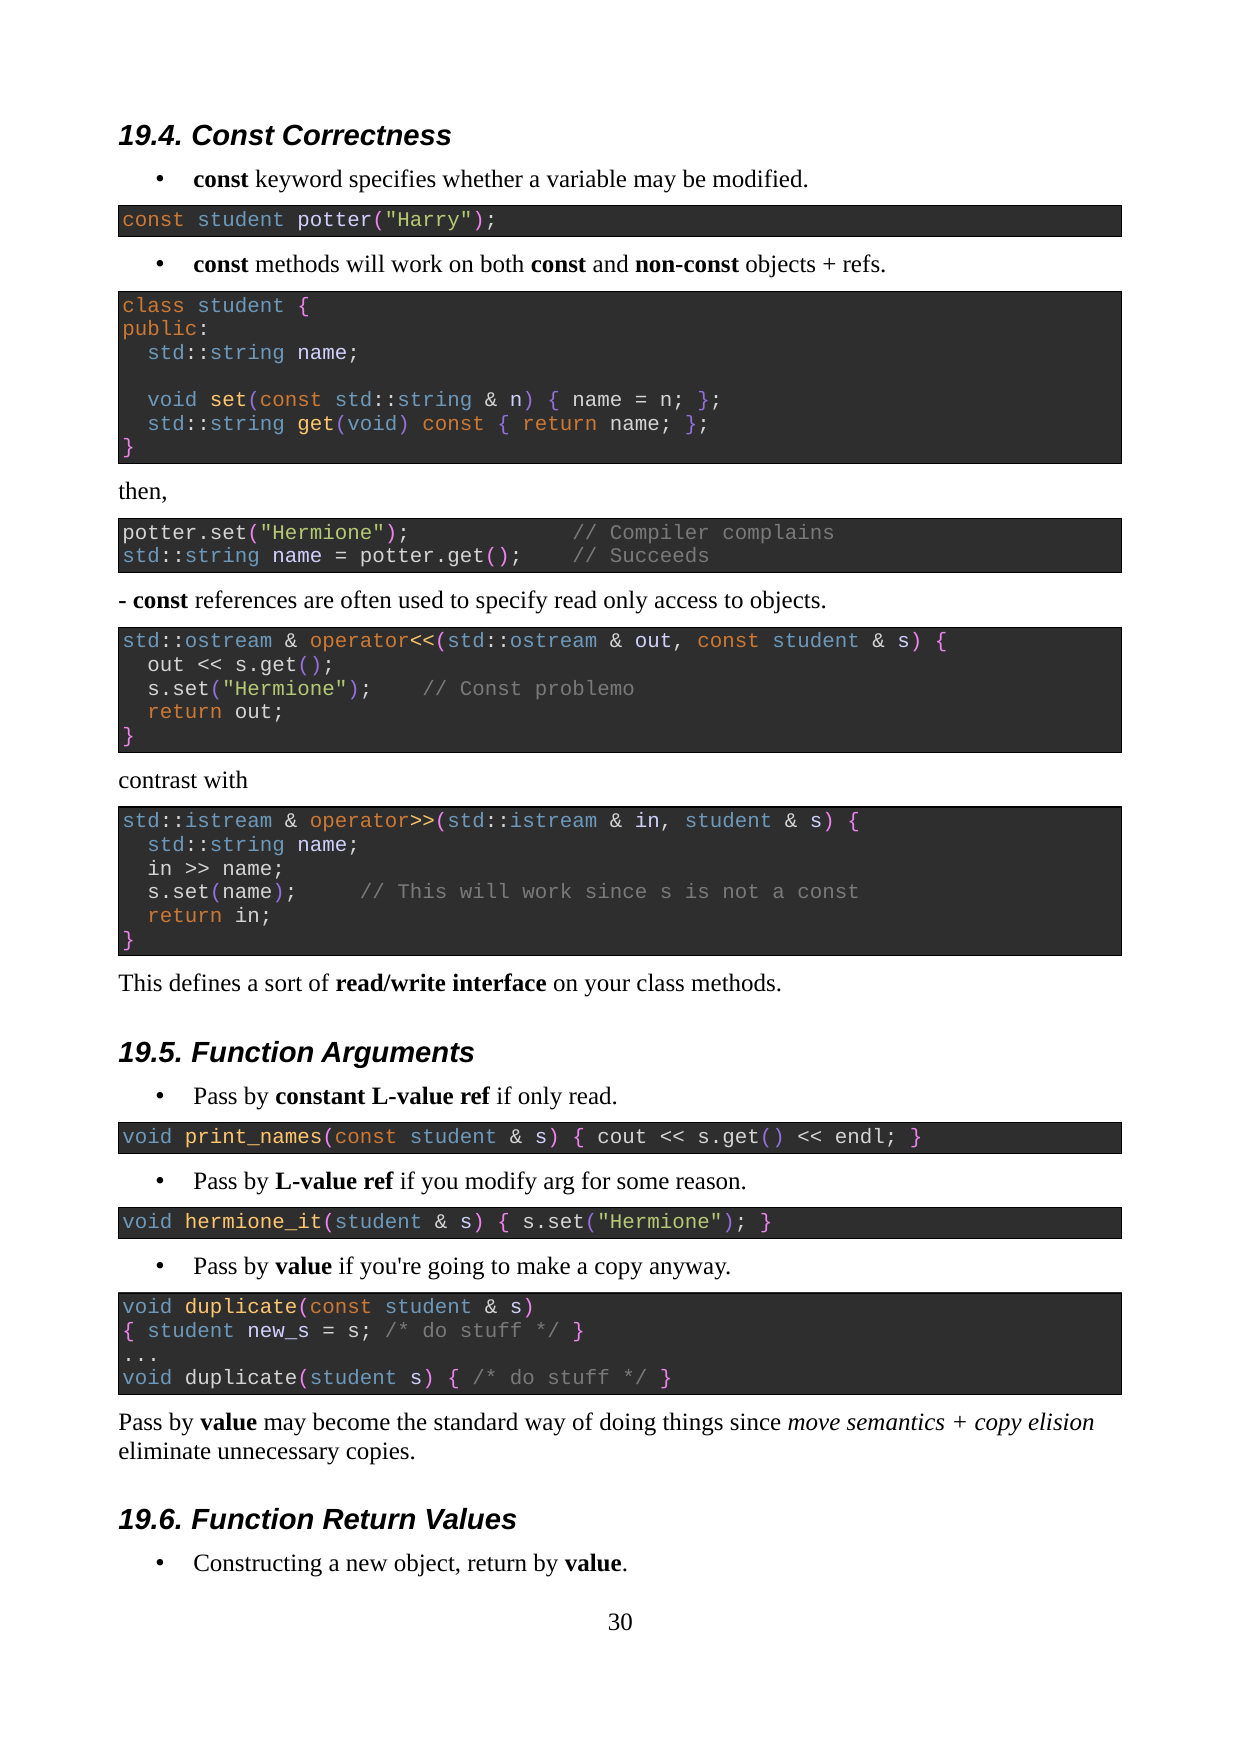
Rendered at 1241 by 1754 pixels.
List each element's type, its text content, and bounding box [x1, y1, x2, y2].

text in >> name; [119, 854, 1121, 877]
subtitle Function Return Values [118, 1502, 1122, 1536]
text std::string name; [119, 338, 1121, 362]
text void print_names(const student & s) { cout << s.get() << endl; } [119, 1123, 1121, 1153]
text void duplicate(const student & s) [119, 1294, 1121, 1316]
list Pass by L-value ref if you modify arg for some reason. [156, 1166, 1122, 1195]
text out << s.get(); [119, 650, 1121, 674]
text return out; [119, 697, 1121, 721]
subtitle Function Arguments [118, 1035, 1122, 1068]
text std::string get(void) const { return name; }; [119, 409, 1121, 432]
text ... [119, 1340, 1121, 1363]
list Constructing a new object, return by value. [156, 1548, 1122, 1577]
text } [119, 721, 1121, 752]
text } [119, 924, 1121, 955]
text std::ostream & operator<<(std::ostream & out, const student & s) { [119, 628, 1121, 650]
text contrast with [118, 765, 1122, 794]
text - const references are often used to specify read only access to objects. [118, 585, 1122, 614]
list const keyword specifies whether a variable may be modified. [156, 164, 1122, 193]
text s.set("Hermione"); // Const problemo [119, 674, 1121, 697]
text void hermione_it(student & s) { s.set("Hermione"); } [119, 1208, 1121, 1238]
text class student { [119, 292, 1121, 314]
text public: [119, 314, 1121, 338]
subtitle Const Correctness [118, 118, 1122, 152]
text s.set(name); // This will work since s is not a const [119, 877, 1121, 901]
text } [119, 432, 1121, 463]
text std::string name; [119, 830, 1121, 854]
text then, [118, 476, 1122, 505]
list Pass by constant L-value ref if only read. [156, 1081, 1122, 1109]
text void duplicate(student s) { /* do stuff */ } [119, 1363, 1121, 1394]
text void set(const std::string & n) { name = n; }; [119, 385, 1121, 409]
text { student new_s = s; /* do stuff */ } [119, 1316, 1121, 1340]
text return in; [119, 901, 1121, 924]
text This defines a sort of read/write interface on your class methods. [118, 968, 1122, 997]
text std::istream & operator>>(std::istream & in, student & s) { [119, 808, 1121, 830]
text const student potter("Harry"); [119, 206, 1121, 236]
text Pass by value may become the standard way of doing things since move semantics + copy elision eliminate unnecessary copies. [118, 1407, 1122, 1465]
text potter.set("Hermione"); // Compiler complains [119, 519, 1121, 541]
text std::string name = potter.get(); // Succeeds [119, 541, 1121, 572]
list Pass by value if you're going to make a copy anyway. [156, 1251, 1122, 1280]
list const methods will work on both const and non-const objects + refs. [156, 249, 1122, 278]
